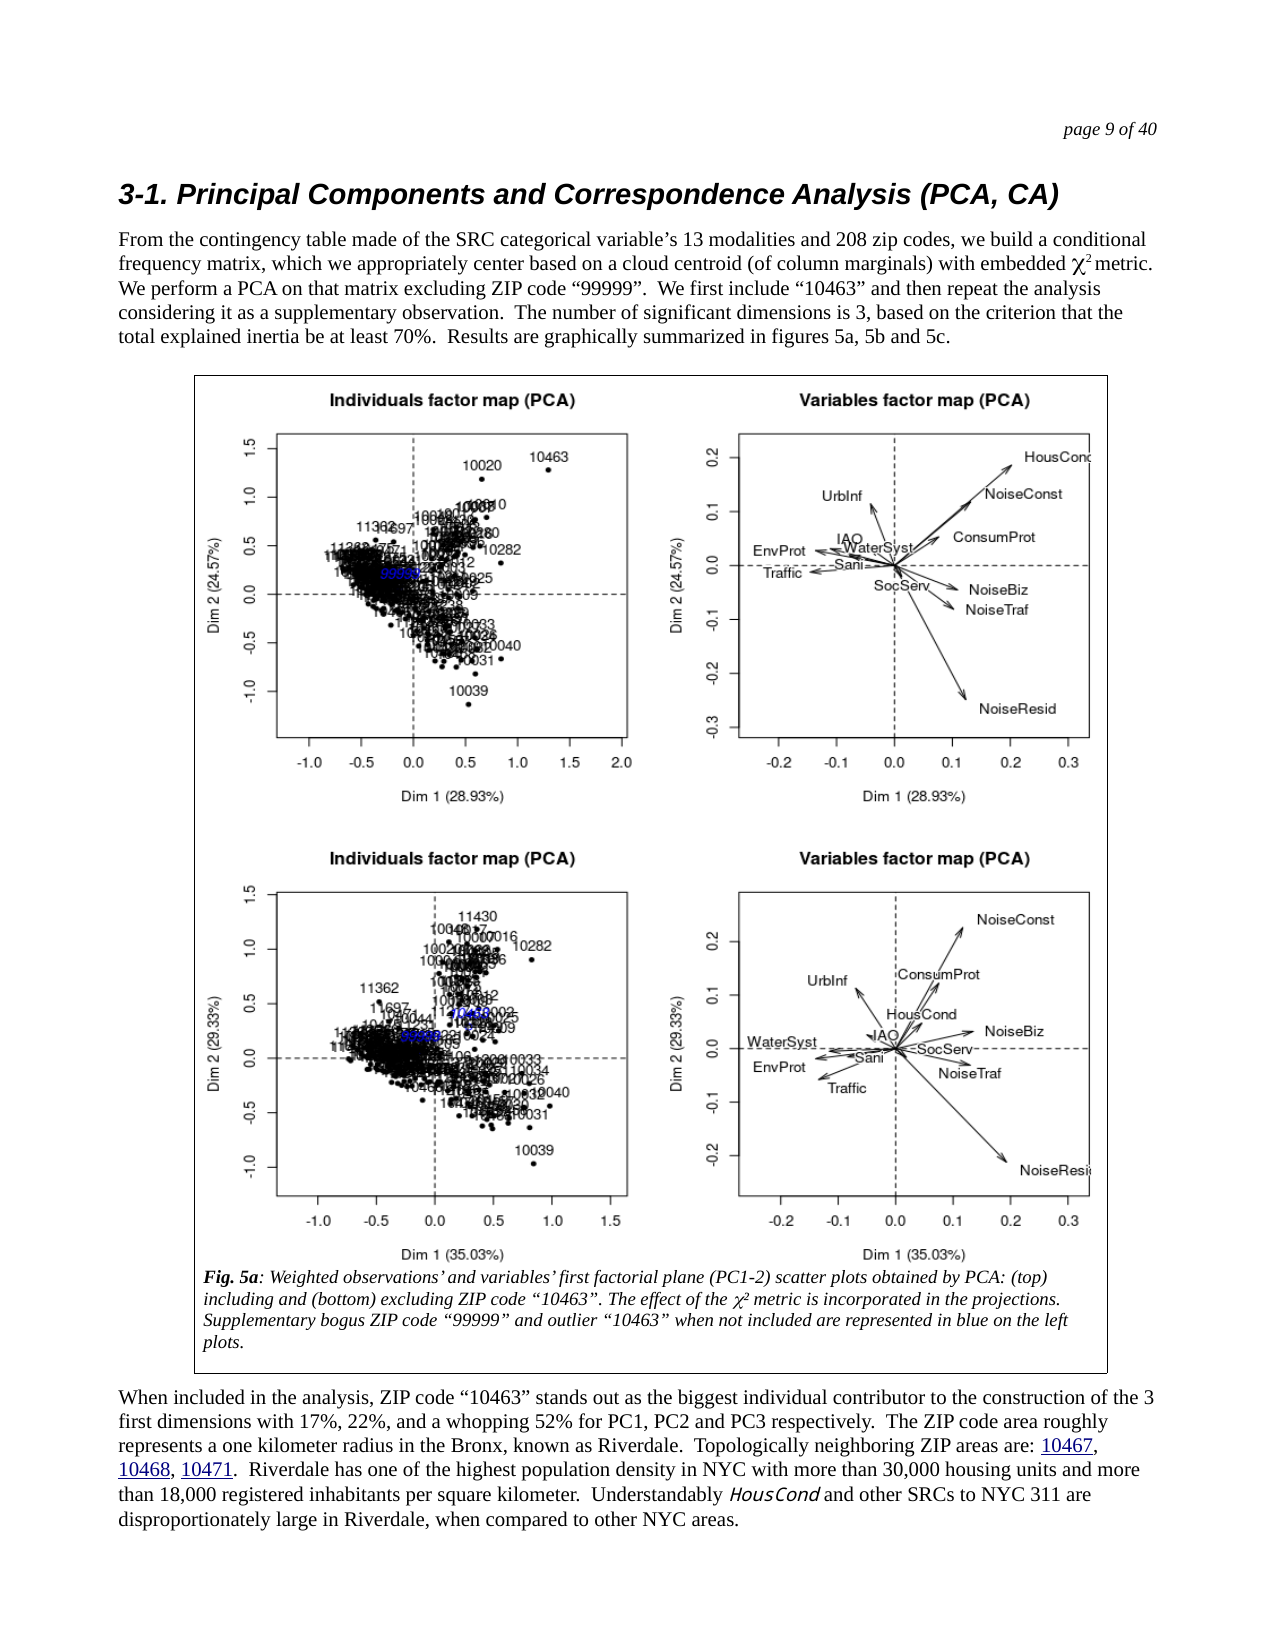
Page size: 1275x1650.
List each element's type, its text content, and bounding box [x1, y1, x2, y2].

text When included in the analysis, ZIP code “10463” stands out as the biggest individual contributor to the construction of the 3 first dimensions with 17%, 22%, and a whopping 52% for PC1, PC2 and PC3 respectively. The ZIP code area roughly represents a one kilometer radius in the Bronx, known as Riverdale. Topologically neighboring ZIP areas are: 10467, 10468, 10471. Riverdale has one of the highest population density in NYC with more than 30,000 housing units and more than 18,000 registered inhabitants per square kilometer. Understandably HousCond and other SRCs to NYC 311 are disproportionately large in Riverdale, when compared to other NYC areas. [118, 364, 1157, 1531]
text From the contingency table made of the SRC categorical variable’s 13 modalities and 208 zip codes, we build a conditional frequency matrix, which we appropriately center based on a cloud centroid (of column marginals) with embedded χ2 metric. We perform a PCA on that matrix excluding ZIP code “99999”. We first include “10463” and then repeat the analysis considering it as a supplementary observation. The number of significant dimensions is 3, based on the criterion that the total explained inertia be at least 70%. Results are graphically summarized in figures 5a, 5b and 5c. [118, 227, 1157, 348]
text Fig. 5a: Weighted observations’ and variables’ first factorial plane (PC1-2) scatter plots obtained by PCA: (top) including and (bottom) excluding ZIP code “10463”. The effect of the χ² metric is incorporated in the projections. Supplementary bogus ZIP code “99999” and outlier “10463” when not included are represented in blue on the left plots. [203, 1267, 1098, 1352]
picture [203, 384, 1099, 1267]
subtitle 3-1. Principal Components and Correspondence Analysis (PCA, CA) [118, 177, 1157, 211]
